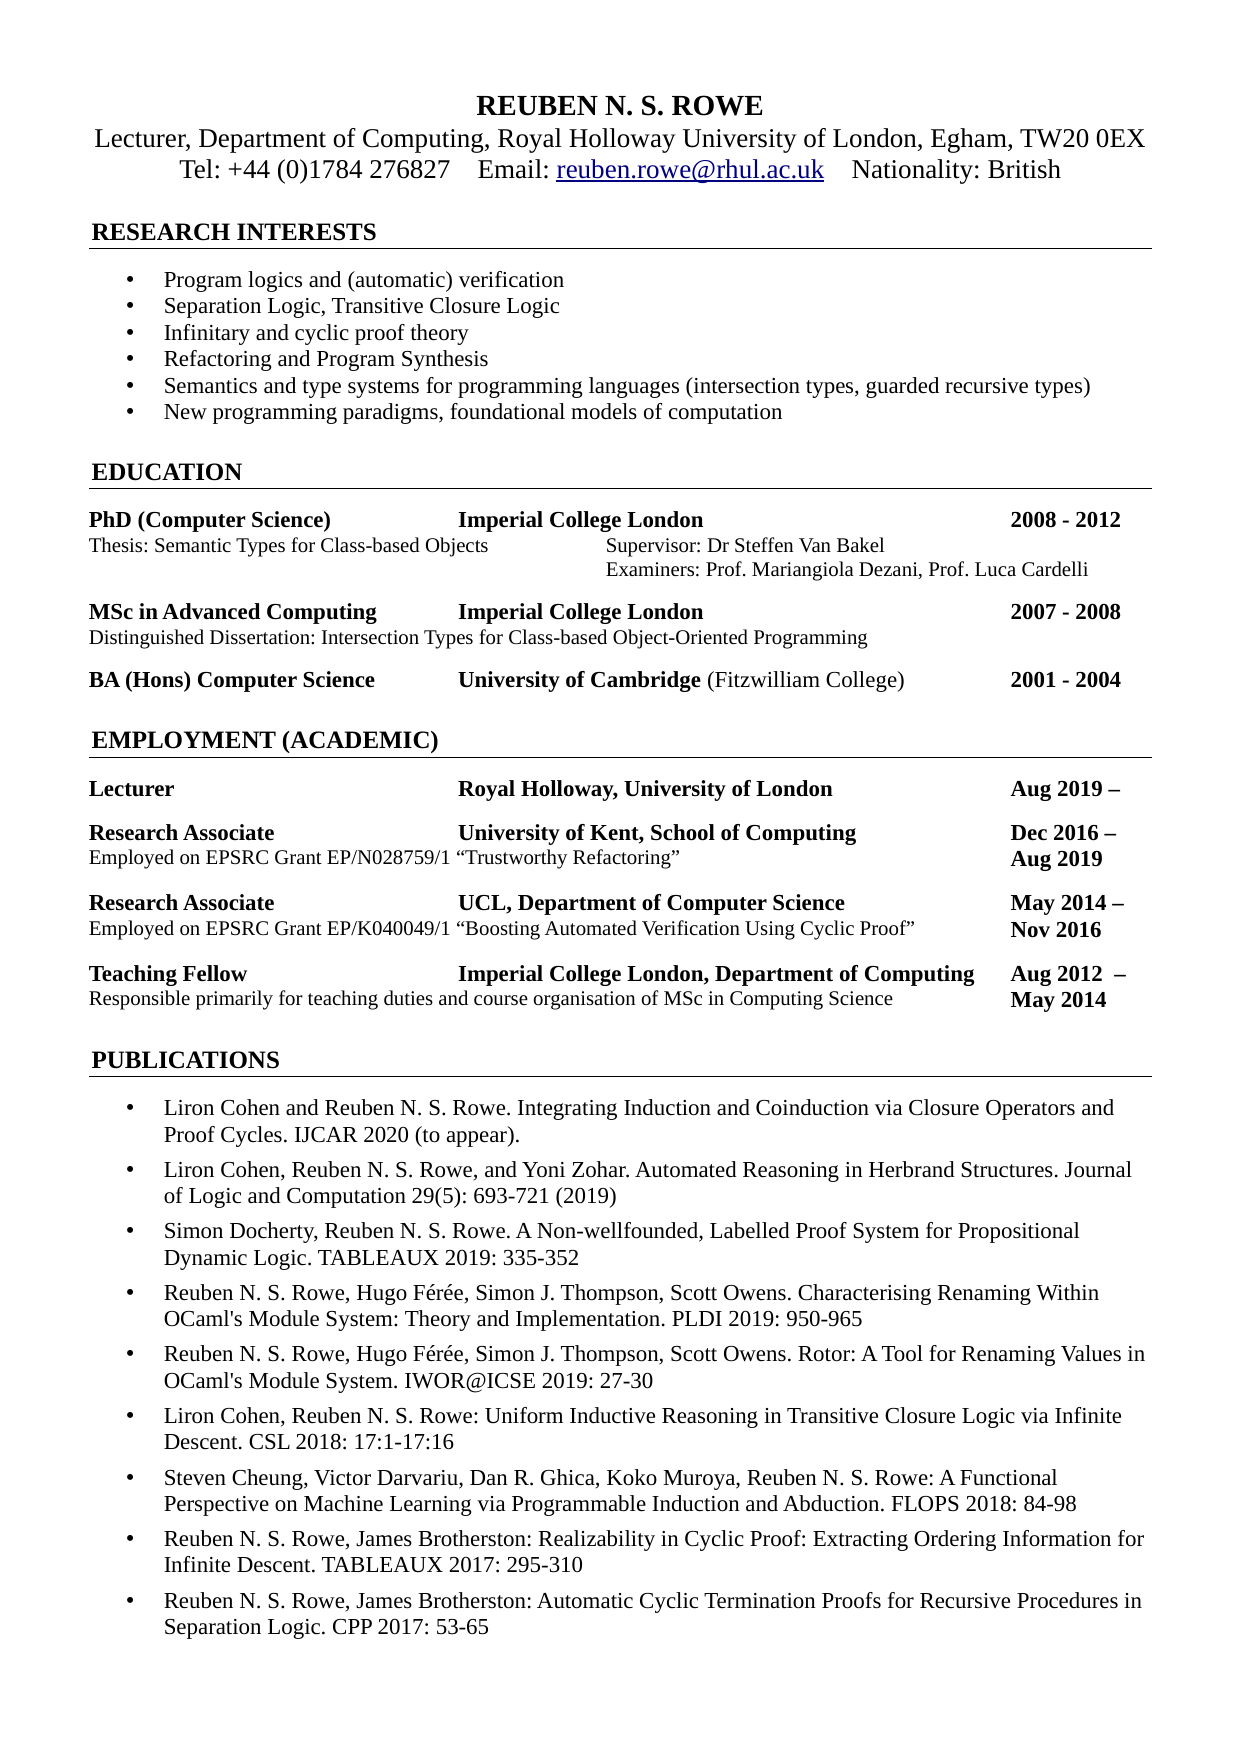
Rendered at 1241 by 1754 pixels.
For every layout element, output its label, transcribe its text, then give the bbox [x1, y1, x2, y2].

table_cell Thesis: Semantic Types for Class-based Objects Supervisor: Dr Steffen Van Bakel Examiners: Prof. Mariangiola Dezani, Prof. Luca Cardelli [89, 533, 1152, 581]
list Refactoring and Program Synthesis [126, 345, 1152, 372]
table_cell May 2014 – Nov 2016 [1010, 872, 1151, 942]
text REUBEN N. S. ROWE [88, 88, 1152, 122]
table_cell Dec 2016 – Aug 2019 [1010, 801, 1151, 872]
list Reuben N. S. Rowe, James Brotherston: Realizability in Cyclic Proof: Extracting Ordering Information for Infinite Descent. TABLEAUX 2017: 295-310 [126, 1525, 1152, 1578]
table_header Lecturer Royal Holloway, University of London [89, 758, 1010, 801]
list Semantics and type systems for programming languages (intersection types, guarded recursive types) [126, 372, 1152, 398]
text EDUCATION [88, 454, 1152, 488]
table_cell Research Associate UCL, Department of Computer Science Employed on EPSRC Grant EP/K040049/1 “Boosting Automated Verification Using Cyclic Proof” [89, 872, 1010, 942]
table_cell BA (Hons) Computer Science University of Cambridge (Fitzwilliam College) [89, 649, 1010, 693]
table_header 2008 - 2012 [1010, 489, 1152, 533]
list Reuben N. S. Rowe, Hugo Férée, Simon J. Thompson, Scott Owens. Characterising Renaming Within OCaml's Module System: Theory and Implementation. PLDI 2019: 950-965 [126, 1279, 1152, 1332]
table_cell Research Associate University of Kent, School of Computing Employed on EPSRC Grant EP/N028759/1 “Trustworthy Refactoring” [89, 801, 1010, 872]
list Reuben N. S. Rowe, Hugo Férée, Simon J. Thompson, Scott Owens. Rotor: A Tool for Renaming Values in OCaml's Module System. IWOR@ICSE 2019: 27-30 [126, 1341, 1152, 1393]
list Liron Cohen, Reuben N. S. Rowe, and Yoni Zohar. Automated Reasoning in Herbrand Structures. Journal of Logic and Computation 29(5): 693-721 (2019) [126, 1156, 1152, 1208]
table_cell Distinguished Dissertation: Intersection Types for Class-based Object-Oriented Programming [89, 625, 1152, 649]
list Infinitary and cyclic proof theory [126, 319, 1152, 345]
table_cell Teaching Fellow Imperial College London, Department of Computing Responsible primarily for teaching duties and course organisation of MSc in Computing Science [89, 942, 1010, 1012]
table_cell 2007 - 2008 [1010, 581, 1152, 625]
list Liron Cohen, Reuben N. S. Rowe: Uniform Inductive Reasoning in Transitive Closure Logic via Infinite Descent. CSL 2018: 17:1-17:16 [126, 1402, 1152, 1455]
list Simon Docherty, Reuben N. S. Rowe. A Non-wellfounded, Labelled Proof System for Propositional Dynamic Logic. TABLEAUX 2019: 335-352 [126, 1217, 1152, 1270]
list Liron Cohen and Reuben N. S. Rowe. Integrating Induction and Coinduction via Closure Operators and Proof Cycles. IJCAR 2020 (to appear). [126, 1094, 1152, 1147]
text Lecturer, Department of Computing, Royal Holloway University of London, Egham, TW20 0EX [88, 122, 1152, 153]
list Steven Cheung, Victor Darvariu, Dan R. Ghica, Koko Muroya, Reuben N. S. Rowe: A Functional Perspective on Machine Learning via Programmable Induction and Abduction. FLOPS 2018: 84-98 [126, 1464, 1152, 1516]
text RESEARCH INTERESTS [88, 214, 1152, 248]
text PUBLICATIONS [88, 1042, 1152, 1077]
list Program logics and (automatic) verification [126, 266, 1152, 293]
table_header Aug 2019 – [1010, 758, 1151, 801]
list Separation Logic, Transitive Closure Logic [126, 293, 1152, 319]
text Tel: +44 (0)1784 276827 Email: reuben.rowe@rhul.ac.uk Nationality: British [88, 153, 1152, 184]
table_header PhD (Computer Science) Imperial College London [89, 489, 1010, 533]
table_cell Aug 2012 – May 2014 [1010, 942, 1151, 1012]
list New programming paradigms, foundational models of computation [126, 398, 1152, 424]
text EMPLOYMENT (ACADEMIC) [88, 722, 1152, 757]
list Reuben N. S. Rowe, James Brotherston: Automatic Cyclic Termination Proofs for Recursive Procedures in Separation Logic. CPP 2017: 53-65 [126, 1587, 1152, 1639]
table_cell 2001 - 2004 [1010, 649, 1152, 693]
table_cell MSc in Advanced Computing Imperial College London [89, 581, 1010, 625]
